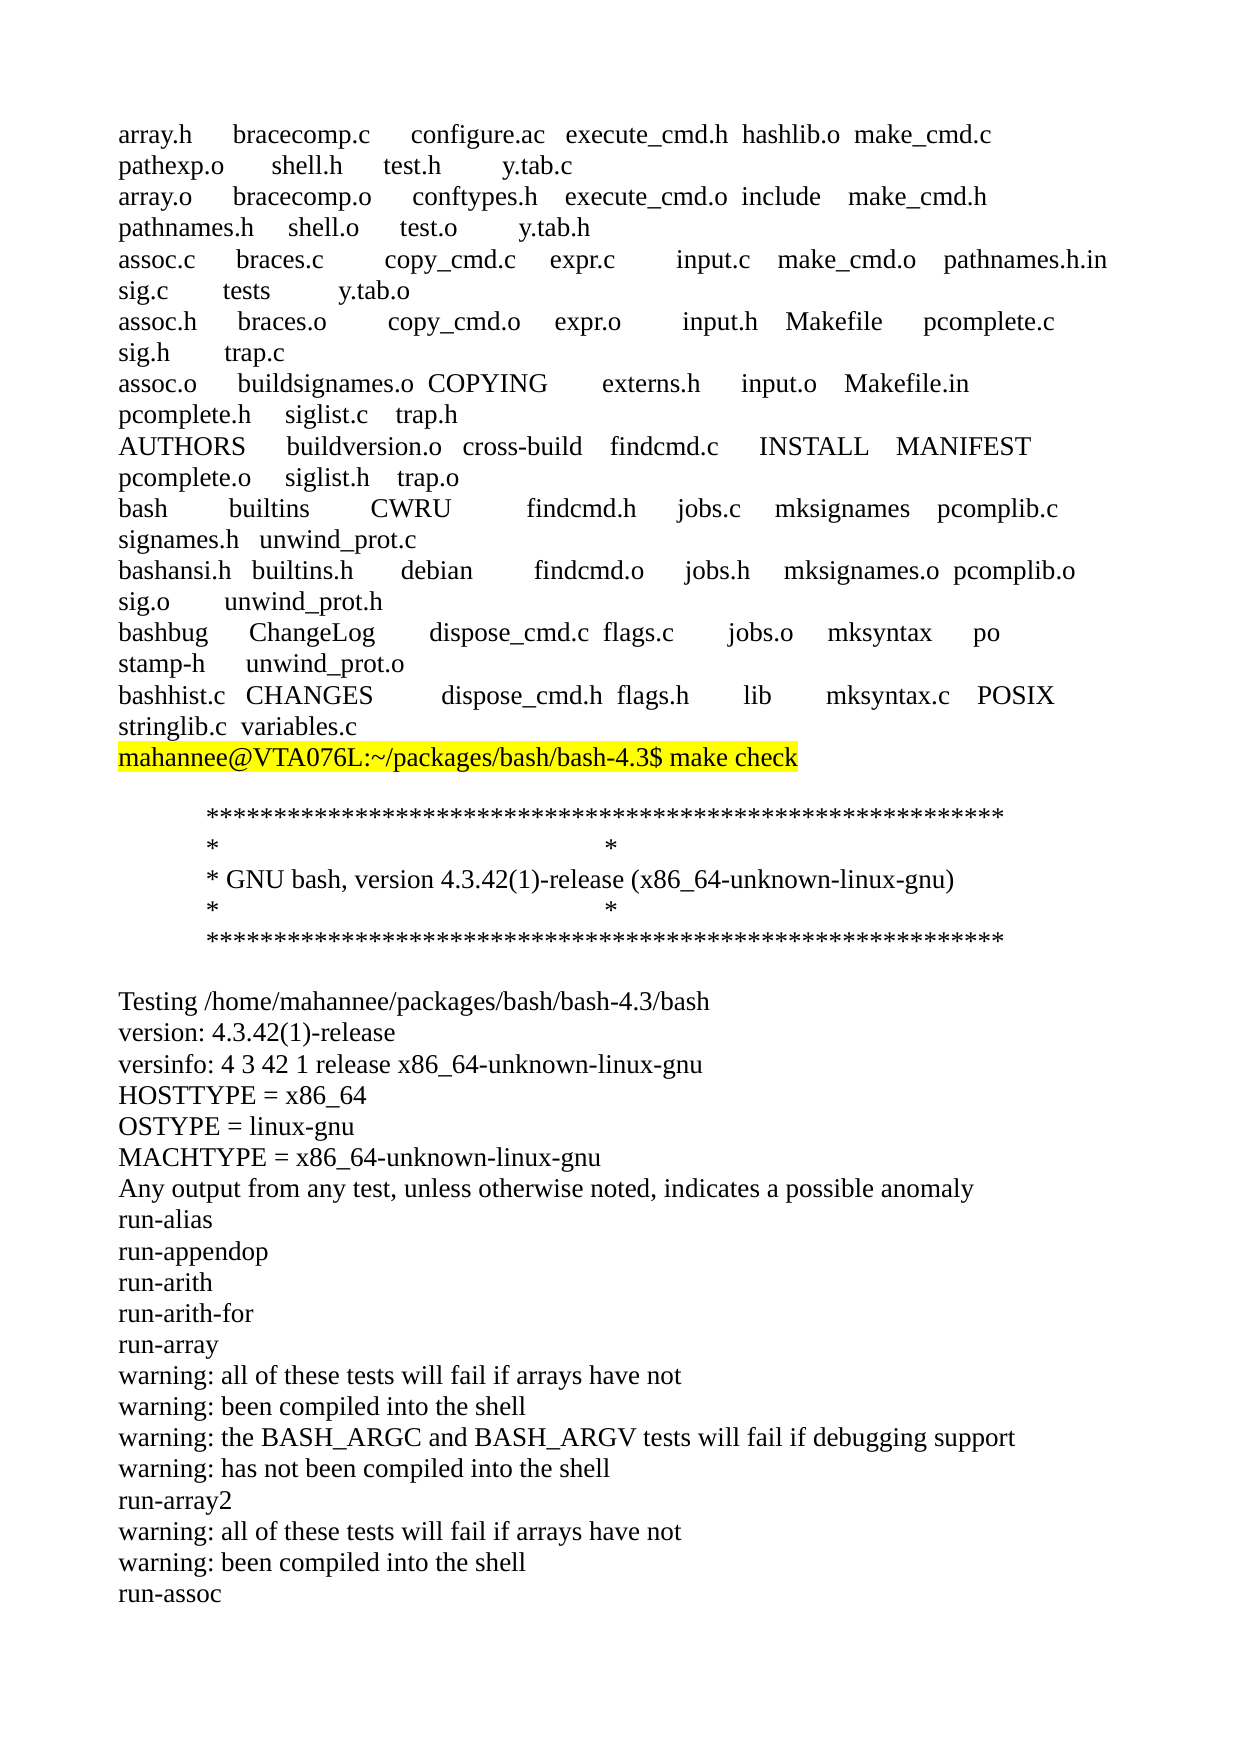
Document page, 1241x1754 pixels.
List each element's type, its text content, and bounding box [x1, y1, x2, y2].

text warning: all of these tests will fail if arrays have not [118, 1359, 1122, 1390]
text * GNU bash, version 4.3.42(1)-release (x86_64-unknown-linux-gnu) [118, 863, 1122, 894]
text *********************************************************** [118, 801, 1122, 832]
text array.h bracecomp.c configure.ac execute_cmd.h hashlib.o make_cmd.c pathexp.o shell.h test.h y.tab.c [118, 118, 1122, 180]
text assoc.h braces.o copy_cmd.o expr.o input.h Makefile pcomplete.c sig.h trap.c [118, 305, 1122, 367]
text bashbug ChangeLog dispose_cmd.c flags.c jobs.o mksyntax po stamp-h unwind_prot.o [118, 616, 1122, 679]
text AUTHORS buildversion.o cross-build findcmd.c INSTALL MANIFEST pcomplete.o siglist.h trap.o [118, 429, 1122, 492]
text assoc.c braces.c copy_cmd.c expr.c input.c make_cmd.o pathnames.h.in sig.c tests y.tab.o [118, 243, 1122, 305]
text warning: been compiled into the shell [118, 1546, 1122, 1577]
text MACHTYPE = x86_64-unknown-linux-gnu [118, 1141, 1122, 1172]
text HOSTTYPE = x86_64 [118, 1079, 1122, 1110]
text assoc.o buildsignames.o COPYING externs.h input.o Makefile.in pcomplete.h siglist.c trap.h [118, 367, 1122, 429]
text run-array [118, 1328, 1122, 1359]
text run-arith [118, 1266, 1122, 1297]
text mahannee@VTA076L:~/packages/bash/bash-4.3$ make check [118, 741, 1122, 772]
text run-arith-for [118, 1297, 1122, 1328]
text run-alias [118, 1203, 1122, 1234]
text * * [118, 832, 1122, 863]
text run-assoc [118, 1577, 1122, 1608]
text version: 4.3.42(1)-release [118, 1017, 1122, 1048]
text warning: all of these tests will fail if arrays have not [118, 1515, 1122, 1546]
text array.o bracecomp.o conftypes.h execute_cmd.o include make_cmd.h pathnames.h shell.o test.o y.tab.h [118, 180, 1122, 243]
text bash builtins CWRU findcmd.h jobs.c mksignames pcomplib.c signames.h unwind_prot.c [118, 492, 1122, 554]
text Any output from any test, unless otherwise noted, indicates a possible anomaly [118, 1172, 1122, 1203]
text run-array2 [118, 1484, 1122, 1515]
text run-appendop [118, 1234, 1122, 1266]
text bashansi.h builtins.h debian findcmd.o jobs.h mksignames.o pcomplib.o sig.o unwind_prot.h [118, 554, 1122, 616]
text OSTYPE = linux-gnu [118, 1110, 1122, 1141]
text bashhist.c CHANGES dispose_cmd.h flags.h lib mksyntax.c POSIX stringlib.c variables.c [118, 679, 1122, 741]
text warning: been compiled into the shell [118, 1390, 1122, 1421]
text warning: the BASH_ARGC and BASH_ARGV tests will fail if debugging support [118, 1421, 1122, 1453]
text Testing /home/mahannee/packages/bash/bash-4.3/bash [118, 985, 1122, 1017]
text versinfo: 4 3 42 1 release x86_64-unknown-linux-gnu [118, 1048, 1122, 1079]
text * * [118, 894, 1122, 926]
text *********************************************************** [118, 926, 1122, 957]
text warning: has not been compiled into the shell [118, 1453, 1122, 1484]
